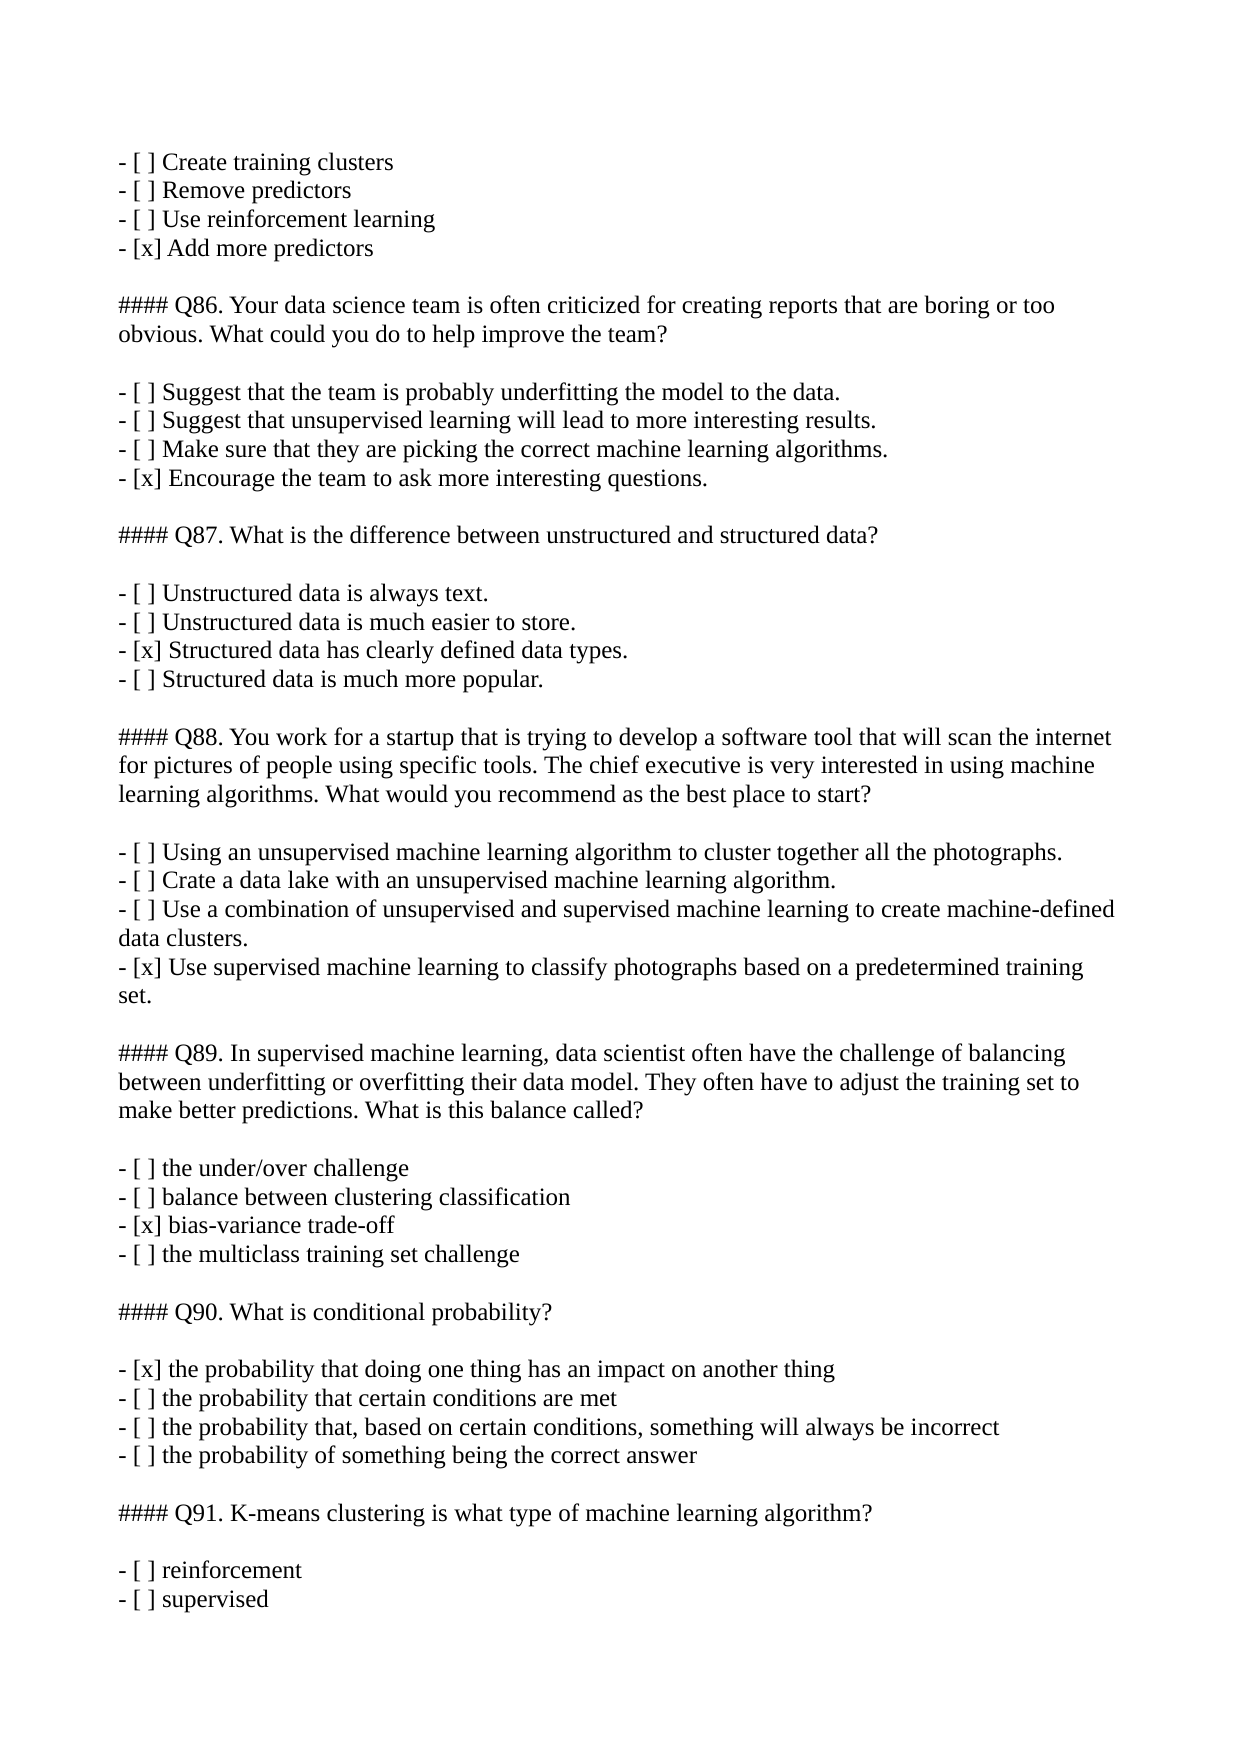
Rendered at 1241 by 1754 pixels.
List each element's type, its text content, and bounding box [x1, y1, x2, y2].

text - [ ] Remove predictors [118, 176, 1122, 204]
text #### Q88. You work for a startup that is trying to develop a software tool that will scan the internet for pictures of people using specific tools. The chief executive is very interested in using machine learning algorithms. What would you recommend as the best place to start? [118, 722, 1122, 808]
text - [ ] Using an unsupervised machine learning algorithm to cluster together all the photographs. [118, 837, 1122, 866]
text #### Q91. K-means clustering is what type of machine learning algorithm? [118, 1498, 1122, 1527]
text - [ ] Suggest that the team is probably underfitting the model to the data. [118, 377, 1122, 406]
text - [ ] Use reinforcement learning [118, 204, 1122, 233]
text - [x] Structured data has clearly defined data types. [118, 636, 1122, 664]
text - [ ] the probability that, based on certain conditions, something will always be incorrect [118, 1412, 1122, 1441]
text - [x] bias-variance trade-off [118, 1211, 1122, 1239]
text - [x] Encourage the team to ask more interesting questions. [118, 463, 1122, 492]
text #### Q89. In supervised machine learning, data scientist often have the challenge of balancing between underfitting or overfitting their data model. They often have to adjust the training set to make better predictions. What is this balance called? [118, 1038, 1122, 1124]
text - [ ] Crate a data lake with an unsupervised machine learning algorithm. [118, 866, 1122, 894]
text #### Q90. What is conditional probability? [118, 1297, 1122, 1326]
text - [x] Add more predictors [118, 233, 1122, 262]
text - [ ] the under/over challenge [118, 1153, 1122, 1182]
text - [ ] Suggest that unsupervised learning will lead to more interesting results. [118, 406, 1122, 434]
text - [ ] the multiclass training set challenge [118, 1239, 1122, 1268]
text - [ ] reinforcement [118, 1556, 1122, 1584]
text - [ ] balance between clustering classification [118, 1182, 1122, 1211]
text #### Q86. Your data science team is often criticized for creating reports that are boring or too obvious. What could you do to help improve the team? [118, 291, 1122, 348]
text - [x] Use supervised machine learning to classify photographs based on a predetermined training set. [118, 952, 1122, 1009]
text #### Q87. What is the difference between unstructured and structured data? [118, 521, 1122, 549]
text - [ ] Unstructured data is much easier to store. [118, 607, 1122, 636]
text - [ ] Unstructured data is always text. [118, 578, 1122, 607]
text - [x] the probability that doing one thing has an impact on another thing [118, 1354, 1122, 1383]
text - [ ] Use a combination of unsupervised and supervised machine learning to create machine-defined data clusters. [118, 894, 1122, 952]
text - [ ] the probability that certain conditions are met [118, 1383, 1122, 1412]
text - [ ] supervised [118, 1584, 1122, 1613]
text - [ ] Make sure that they are picking the correct machine learning algorithms. [118, 434, 1122, 463]
text - [ ] Create training clusters [118, 147, 1122, 176]
text - [ ] Structured data is much more popular. [118, 664, 1122, 693]
text - [ ] the probability of something being the correct answer [118, 1441, 1122, 1469]
